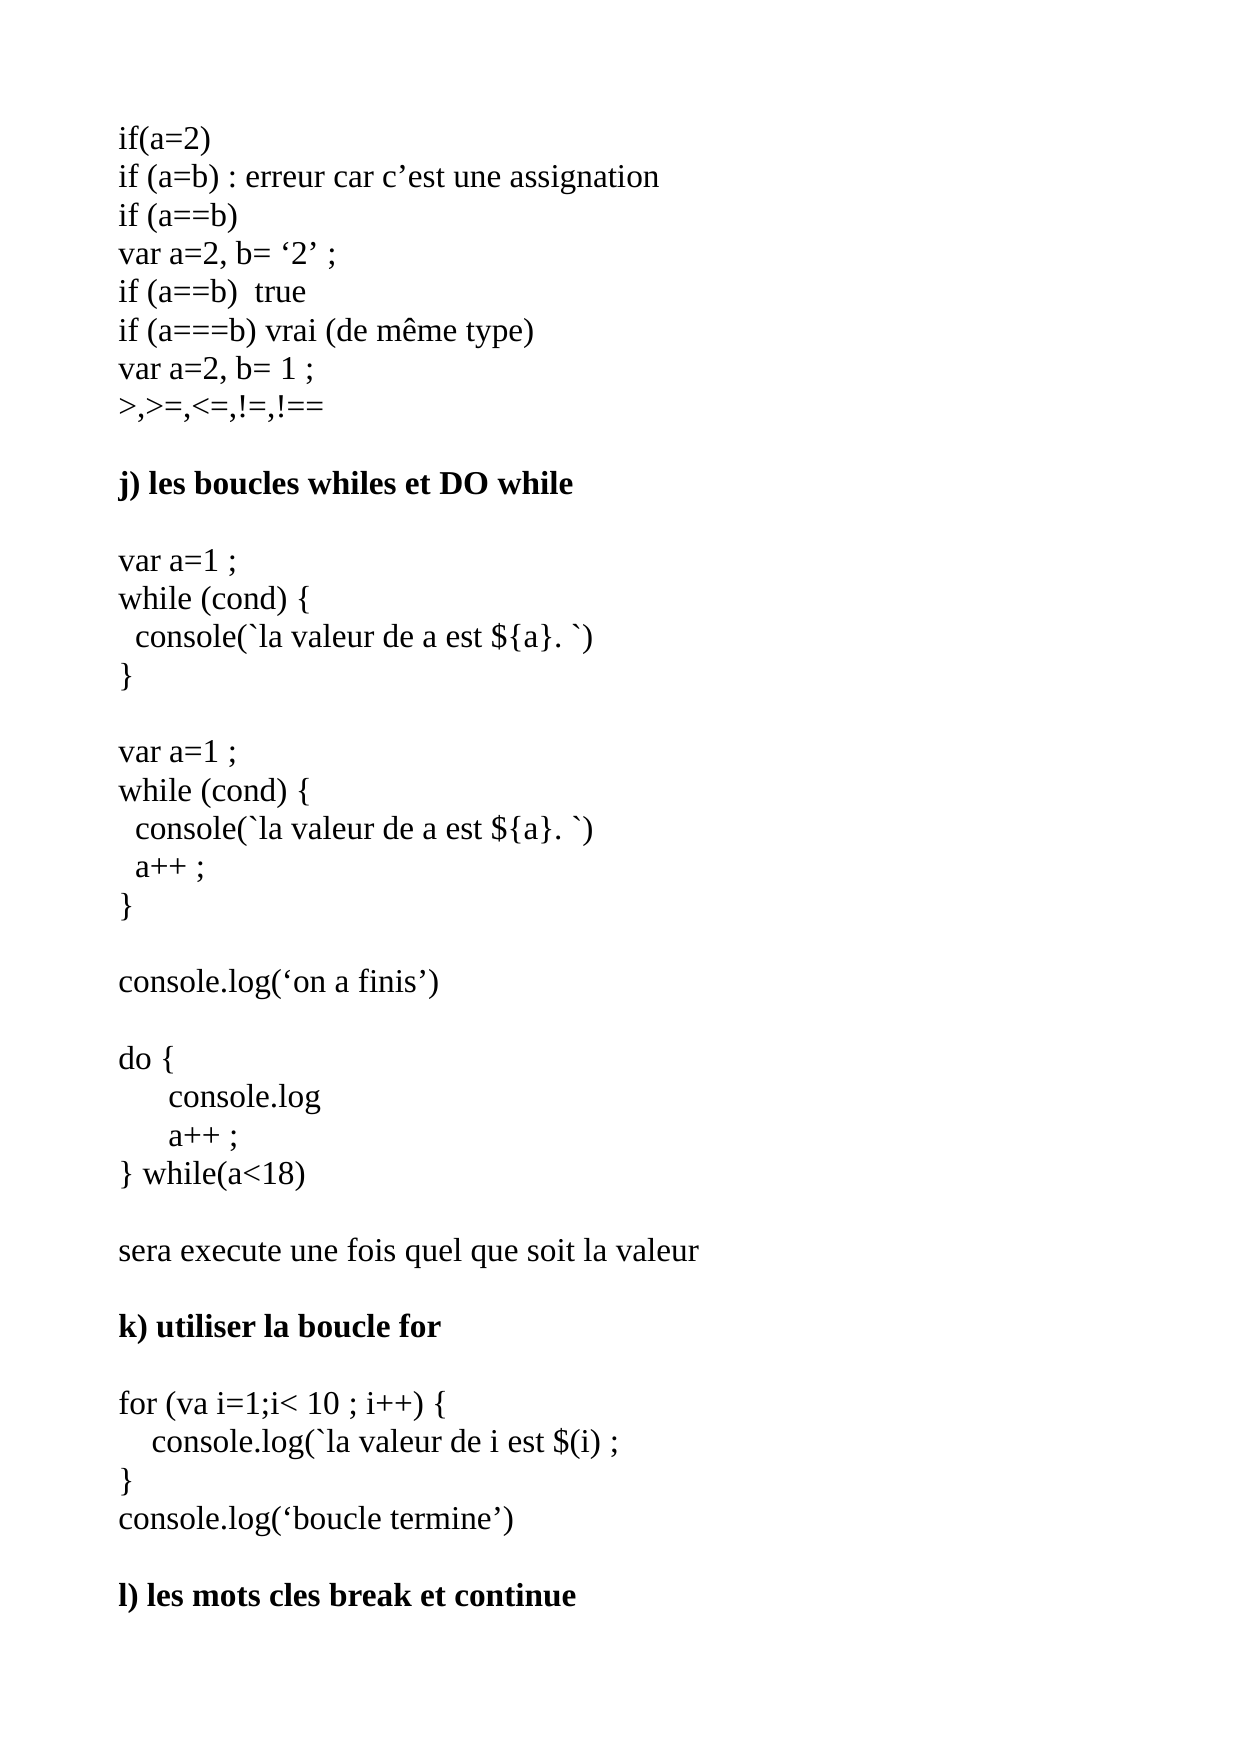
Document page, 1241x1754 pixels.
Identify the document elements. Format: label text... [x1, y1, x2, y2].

text console(`la valeur de a est ${a}. `) [118, 808, 1122, 846]
text var a=2, b= ‘2’ ; [118, 233, 1122, 271]
text } [118, 655, 1122, 693]
text var a=1 ; [118, 540, 1122, 578]
text if (a==b) true [118, 271, 1122, 310]
text l) les mots cles break et continue [118, 1575, 1122, 1613]
text var a=2, b= 1 ; [118, 348, 1122, 386]
text if(a=2) [118, 118, 1122, 156]
text console(`la valeur de a est ${a}. `) [118, 616, 1122, 655]
text j) les boucles whiles et DO while [118, 463, 1122, 501]
text } [118, 1460, 1122, 1498]
text >,>=,<=,!=,!== [118, 386, 1122, 425]
text console.log(‘boucle termine’) [118, 1498, 1122, 1536]
text if (a=b) : erreur car c’est une assignation [118, 156, 1122, 195]
text for (va i=1;i< 10 ; i++) { [118, 1383, 1122, 1421]
text var a=1 ; [118, 731, 1122, 770]
text console.log(`la valeur de i est $(i) ; [118, 1421, 1122, 1460]
text if (a==b) [118, 195, 1122, 233]
text a++ ; [118, 846, 1122, 885]
text k) utiliser la boucle for [118, 1306, 1122, 1345]
text do { [118, 1038, 1122, 1076]
text while (cond) { [118, 770, 1122, 808]
text } [118, 885, 1122, 923]
text console.log [118, 1076, 1122, 1115]
text if (a===b) vrai (de même type) [118, 310, 1122, 348]
text a++ ; [118, 1115, 1122, 1153]
text console.log(‘on a finis’) [118, 961, 1122, 1000]
text } while(a<18) [118, 1153, 1122, 1191]
text sera execute une fois quel que soit la valeur [118, 1230, 1122, 1268]
text while (cond) { [118, 578, 1122, 616]
